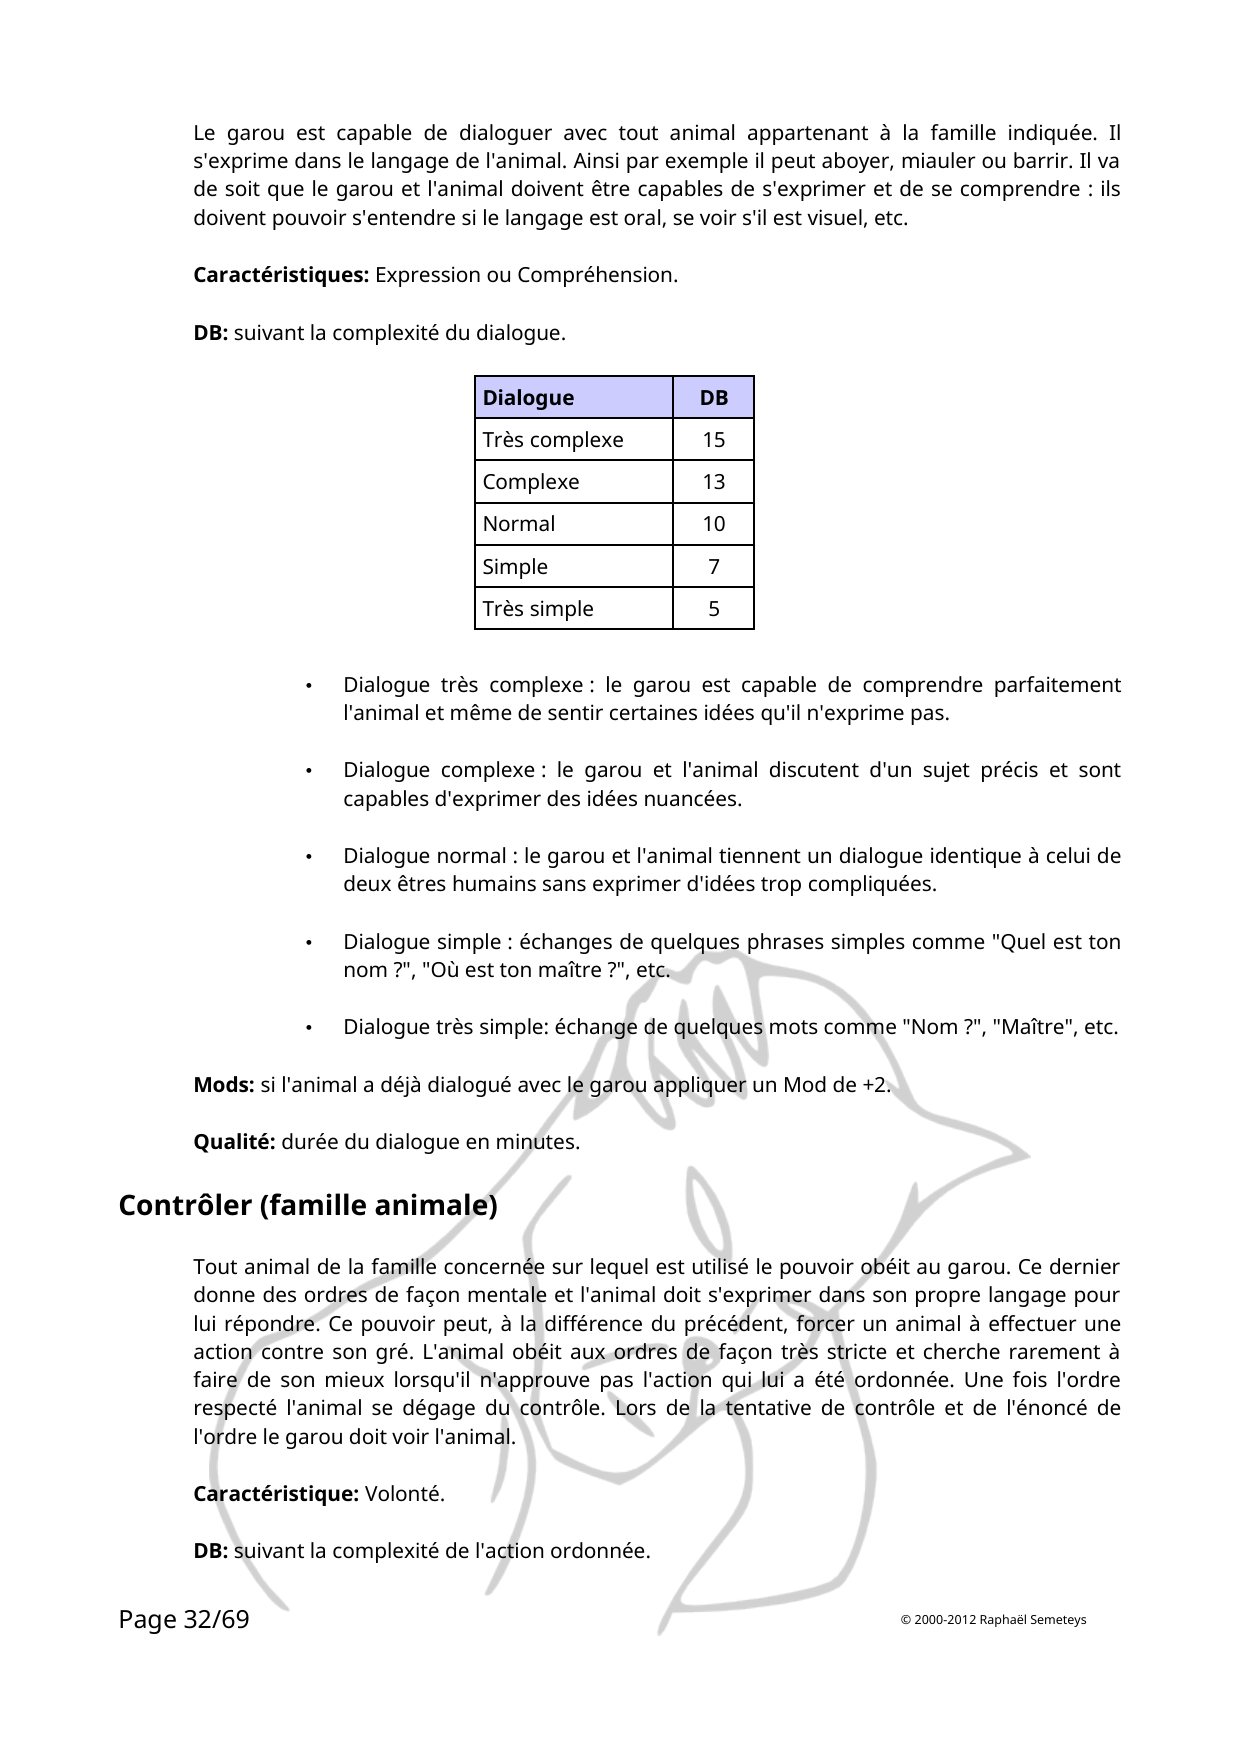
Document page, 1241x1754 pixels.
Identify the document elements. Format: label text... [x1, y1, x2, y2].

picture [220, 1450, 1021, 1479]
picture [220, 1156, 1021, 1185]
table_cell Très simple [476, 588, 672, 628]
table_cell Simple [476, 546, 672, 586]
text DB: suivant la complexité du dialogue. [193, 318, 1124, 346]
picture [220, 1565, 1021, 1636]
table_cell Complexe [476, 461, 672, 502]
table_header Dialogue [476, 377, 672, 417]
table_cell 7 [674, 546, 753, 586]
picture [220, 1223, 1021, 1252]
list Dialogue simple : échanges de quelques phrases simples comme "Quel est ton nom ?", "Où est ton maître ?", etc. [306, 927, 1122, 983]
text Mods: si l'animal a déjà dialogué avec le garou appliquer un Mod de +2. [193, 1070, 1047, 1098]
text Tout animal de la famille concernée sur lequel est utilisé le pouvoir obéit au garou. Ce dernier donne des ordres de façon mentale et l'animal doit s'exprimer dans son propre langage pour lui répondre. Ce pouvoir peut, à la différence du précédent, forcer un animal à effectuer une action contre son gré. L'animal obéit aux ordres de façon très stricte et cherche rarement à faire de son mieux lorsqu'il n'approuve pas l'action qui lui a été ordonnée. Une fois l'ordre respecté l'animal se dégage du contrôle. Lors de la tentative de contrôle et de l'énoncé de l'ordre le garou doit voir l'animal. [193, 1252, 1122, 1450]
picture [220, 1098, 1021, 1127]
subtitle Contrôler (famille animale) [118, 1185, 1122, 1223]
list Dialogue très complexe : le garou est capable de comprendre parfaitement l'animal et même de sentir certaines idées qu'il n'exprime pas. [306, 670, 1122, 726]
text Qualité: durée du dialogue en minutes. [193, 1127, 1047, 1156]
text Caractéristique: Volonté. [193, 1479, 1047, 1507]
picture [220, 948, 1021, 1070]
table_cell 13 [674, 461, 753, 502]
table_cell 15 [674, 419, 753, 459]
table_cell 10 [674, 504, 753, 544]
text DB: suivant la complexité de l'action ordonnée. [193, 1537, 1047, 1565]
list Dialogue complexe : le garou et l'animal discutent d'un sujet précis et sont capables d'exprimer des idées nuancées. [306, 756, 1122, 812]
list Dialogue très simple: échange de quelques mots comme "Nom ?", "Maître", etc. [306, 1012, 1122, 1041]
text Le garou est capable de dialoguer avec tout animal appartenant à la famille indiquée. Il s'exprime dans le langage de l'animal. Ainsi par exemple il peut aboyer, miauler ou barrir. Il va de soit que le garou et l'animal doivent être capables de s'exprimer et de se comprendre : ils doivent pouvoir s'entendre si le langage est oral, se voir s'il est visuel, etc. [193, 118, 1122, 231]
list Dialogue normal : le garou et l'animal tiennent un dialogue identique à celui de deux êtres humains sans exprimer d'idées trop compliquées. [306, 841, 1122, 898]
table_cell Normal [476, 504, 672, 544]
table_cell 5 [674, 588, 753, 628]
picture [220, 1507, 1021, 1537]
table_header DB [674, 377, 753, 417]
text Caractéristiques: Expression ou Compréhension. [193, 260, 1124, 288]
table_cell Très complexe [476, 419, 672, 459]
